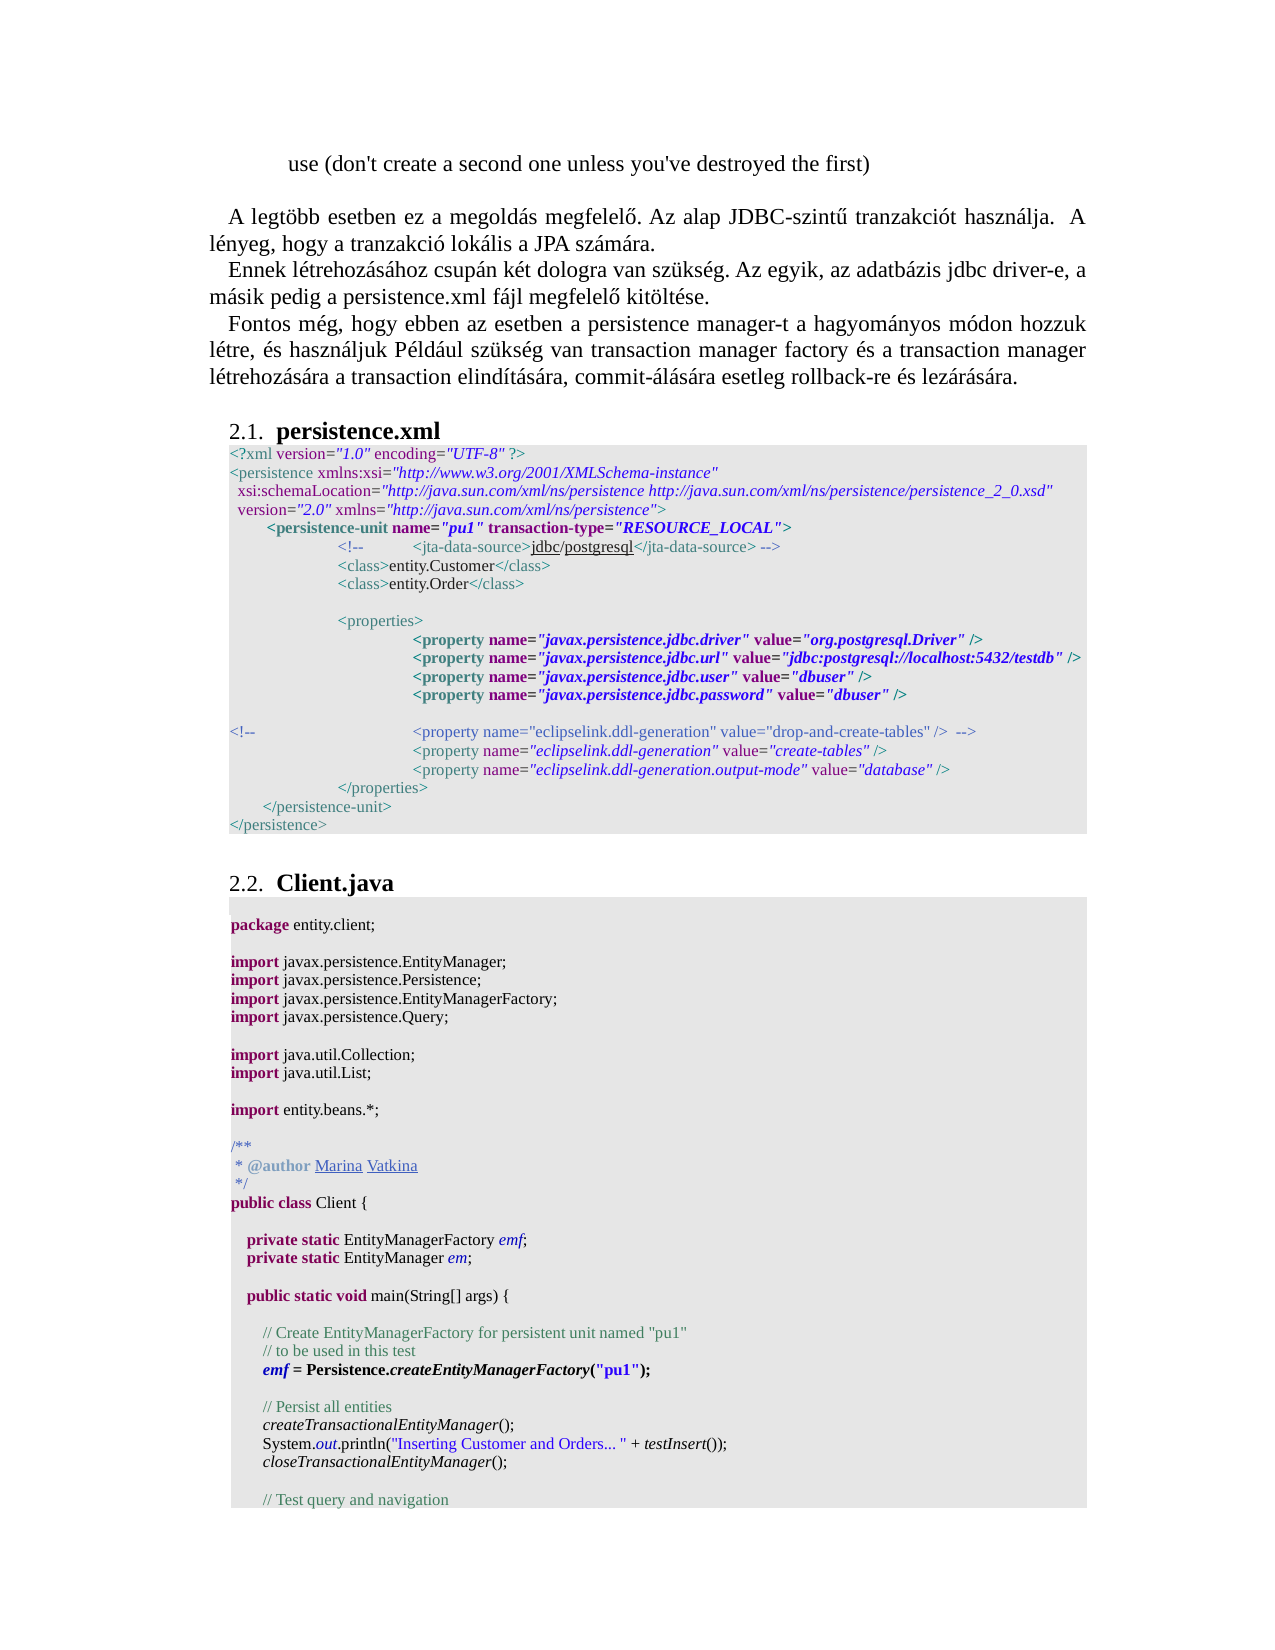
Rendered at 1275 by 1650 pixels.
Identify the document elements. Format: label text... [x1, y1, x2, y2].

text <!-- <jta-data-source>jdbc/postgresql</jta-data-source> --> [229, 537, 1087, 556]
text public static void main(String[] args) { [231, 1286, 1087, 1304]
text package entity.client; [231, 915, 1087, 934]
text <class>entity.Order</class> [229, 574, 1087, 593]
subtitle persistence.xml [229, 416, 1087, 445]
text System.out.println("Inserting Customer and Orders... " + testInsert()); [231, 1434, 1087, 1453]
text <property name="javax.persistence.jdbc.password" value="dbuser" /> [229, 686, 1087, 704]
text private static EntityManager em; [231, 1249, 1087, 1267]
text import entity.beans.*; [231, 1101, 1087, 1119]
text * @author Marina Vatkina [231, 1156, 1087, 1175]
text // Persist all entities [231, 1397, 1087, 1416]
text <!-- <property name="eclipselink.ddl-generation" value="drop-and-create-tables" /> --> [229, 723, 1087, 741]
text createTransactionalEntityManager(); [231, 1416, 1087, 1434]
text <?xml version="1.0" encoding="UTF-8" ?> [229, 445, 1087, 463]
text import javax.persistence.EntityManager; [231, 952, 1087, 971]
text <property name="javax.persistence.jdbc.user" value="dbuser" /> [229, 667, 1087, 686]
text </persistence> [229, 816, 1087, 834]
text // Test query and navigation [231, 1490, 1087, 1508]
text <persistence-unit name="pu1" transaction-type="RESOURCE_LOCAL"> [229, 519, 1087, 537]
text Ennek létrehozásához csupán két dologra van szükség. Az egyik, az adatbázis jdbc driver-e, a másik pedig a persistence.xml fájl megfelelő kitöltése. [209, 256, 1087, 309]
text Fontos még, hogy ebben az esetben a persistence manager-t a hagyományos módon hozzuk létre, és használjuk Például szükség van transaction manager factory és a transaction manager létrehozására a transaction elindítására, commit-álására esetleg rollback-re és lezárására. [209, 309, 1087, 389]
text A legtöbb esetben ez a megoldás megfelelő. Az alap JDBC-szintű tranzakciót használja. A lényeg, hogy a tranzakció lokális a JPA számára. [209, 203, 1087, 256]
text <class>entity.Customer</class> [229, 556, 1087, 574]
subtitle Client.java [229, 868, 1087, 897]
text </properties> [229, 778, 1087, 797]
text // to be used in this test [231, 1342, 1087, 1360]
text */ [231, 1175, 1087, 1193]
text import javax.persistence.Persistence; [231, 971, 1087, 989]
list use (don't create a second one unless you've destroyed the first) [211, 150, 1087, 177]
text import java.util.List; [231, 1063, 1087, 1082]
text import javax.persistence.Query; [231, 1008, 1087, 1026]
text </persistence-unit> [229, 797, 1087, 816]
text import java.util.Collection; [231, 1045, 1087, 1063]
text private static EntityManagerFactory emf; [231, 1230, 1087, 1249]
text // Create EntityManagerFactory for persistent unit named "pu1" [231, 1323, 1087, 1342]
text import javax.persistence.EntityManagerFactory; [231, 989, 1087, 1008]
text <property name="javax.persistence.jdbc.driver" value="org.postgresql.Driver" /> [229, 630, 1087, 649]
text /** [231, 1138, 1087, 1156]
text xsi:schemaLocation="http://java.sun.com/xml/ns/persistence http://java.sun.com/xml/ns/persistence/persistence_2_0.xsd" [229, 482, 1087, 500]
text version="2.0" xmlns="http://java.sun.com/xml/ns/persistence"> [229, 500, 1087, 519]
text <persistence xmlns:xsi="http://www.w3.org/2001/XMLSchema-instance" [229, 463, 1087, 482]
text <property name="javax.persistence.jdbc.url" value="jdbc:postgresql://localhost:5432/testdb" /> [229, 649, 1087, 667]
text <property name="eclipselink.ddl-generation.output-mode" value="database" /> [229, 760, 1087, 778]
text emf = Persistence.createEntityManagerFactory("pu1"); [231, 1360, 1087, 1379]
text <property name="eclipselink.ddl-generation" value="create-tables" /> [229, 741, 1087, 760]
text public class Client { [231, 1193, 1087, 1212]
text <properties> [229, 612, 1087, 630]
text closeTransactionalEntityManager(); [231, 1453, 1087, 1471]
